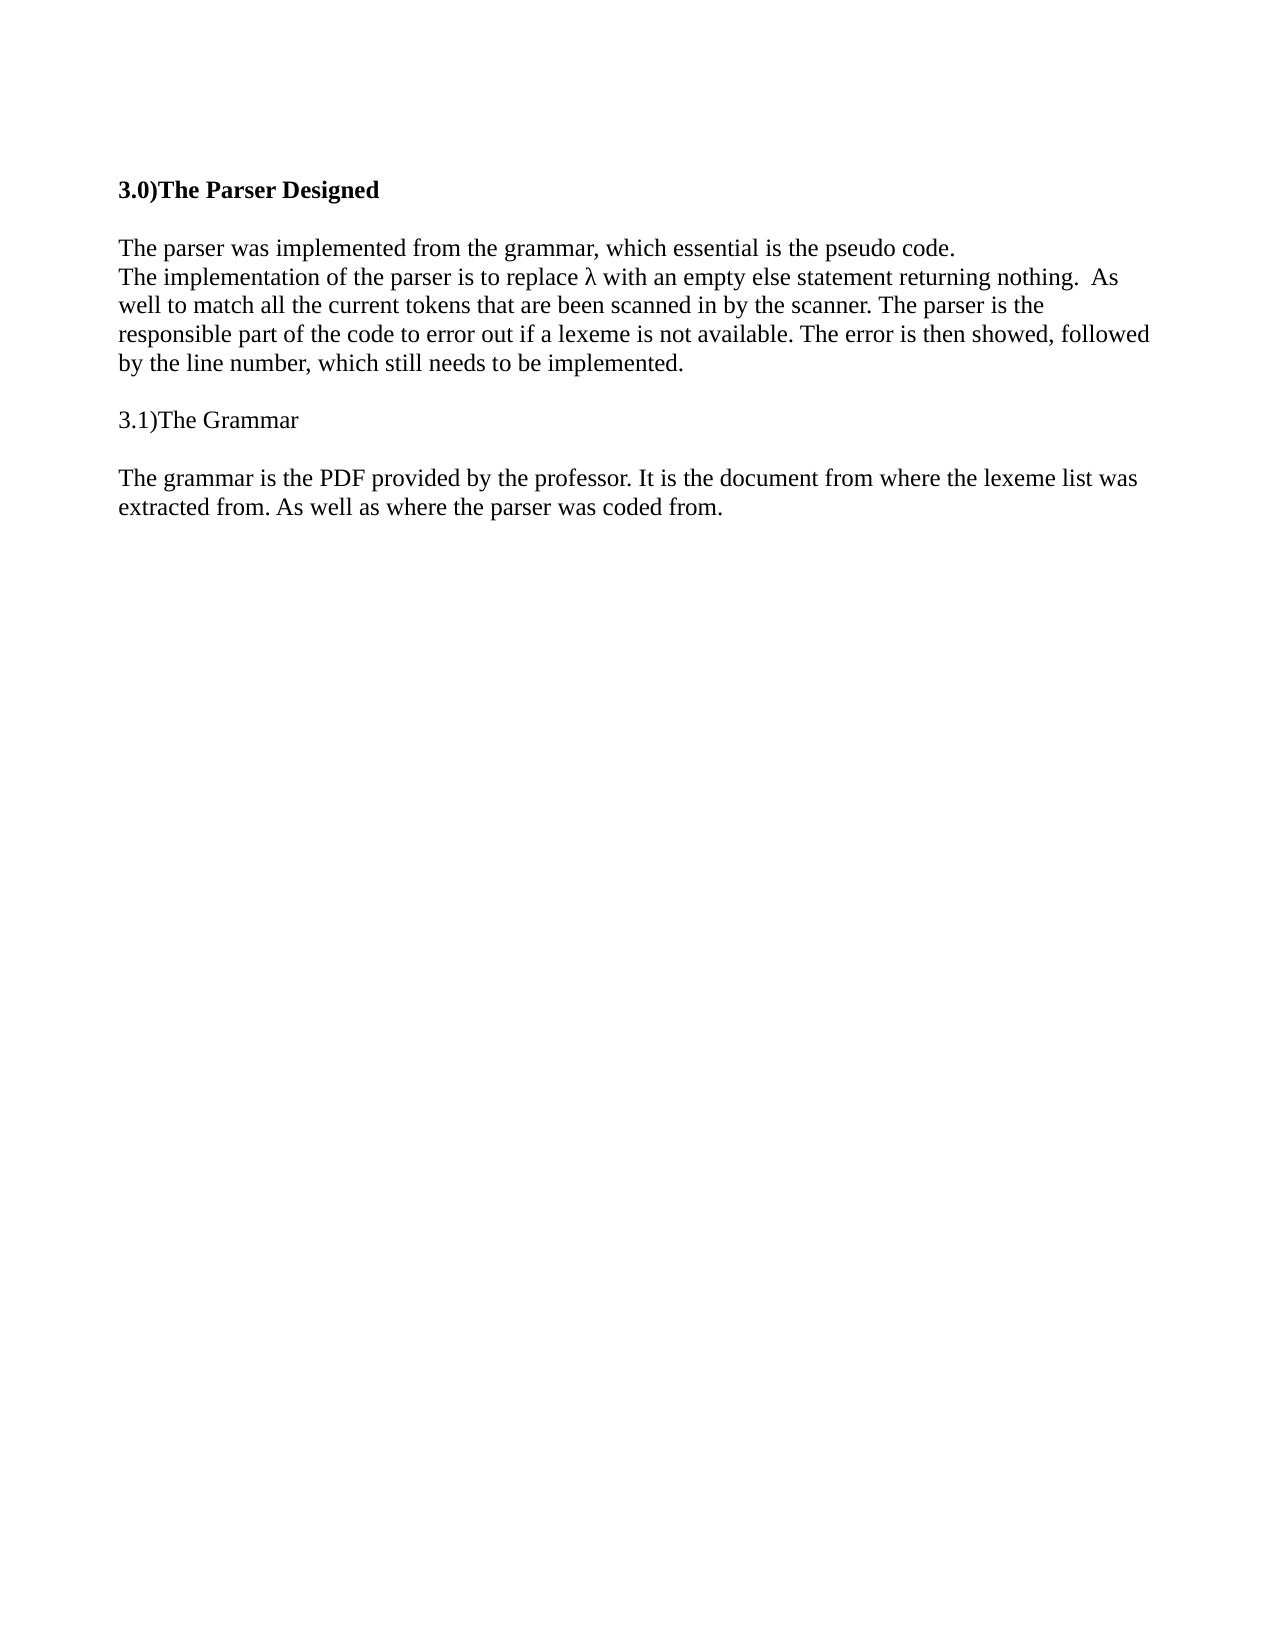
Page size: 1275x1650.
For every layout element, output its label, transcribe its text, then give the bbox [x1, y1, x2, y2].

text The parser was implemented from the grammar, which essential is the pseudo code. [118, 233, 1157, 262]
text The grammar is the PDF provided by the professor. It is the document from where the lexeme list was extracted from. As well as where the parser was coded from. [118, 463, 1157, 521]
text 3.1)The Grammar [118, 406, 1157, 434]
text The implementation of the parser is to replace λ with an empty else statement returning nothing. As well to match all the current tokens that are been scanned in by the scanner. The parser is the responsible part of the code to error out if a lexeme is not available. The error is then showed, followed by the line number, which still needs to be implemented. [118, 262, 1157, 377]
text 3.0)The Parser Designed [118, 176, 1157, 204]
